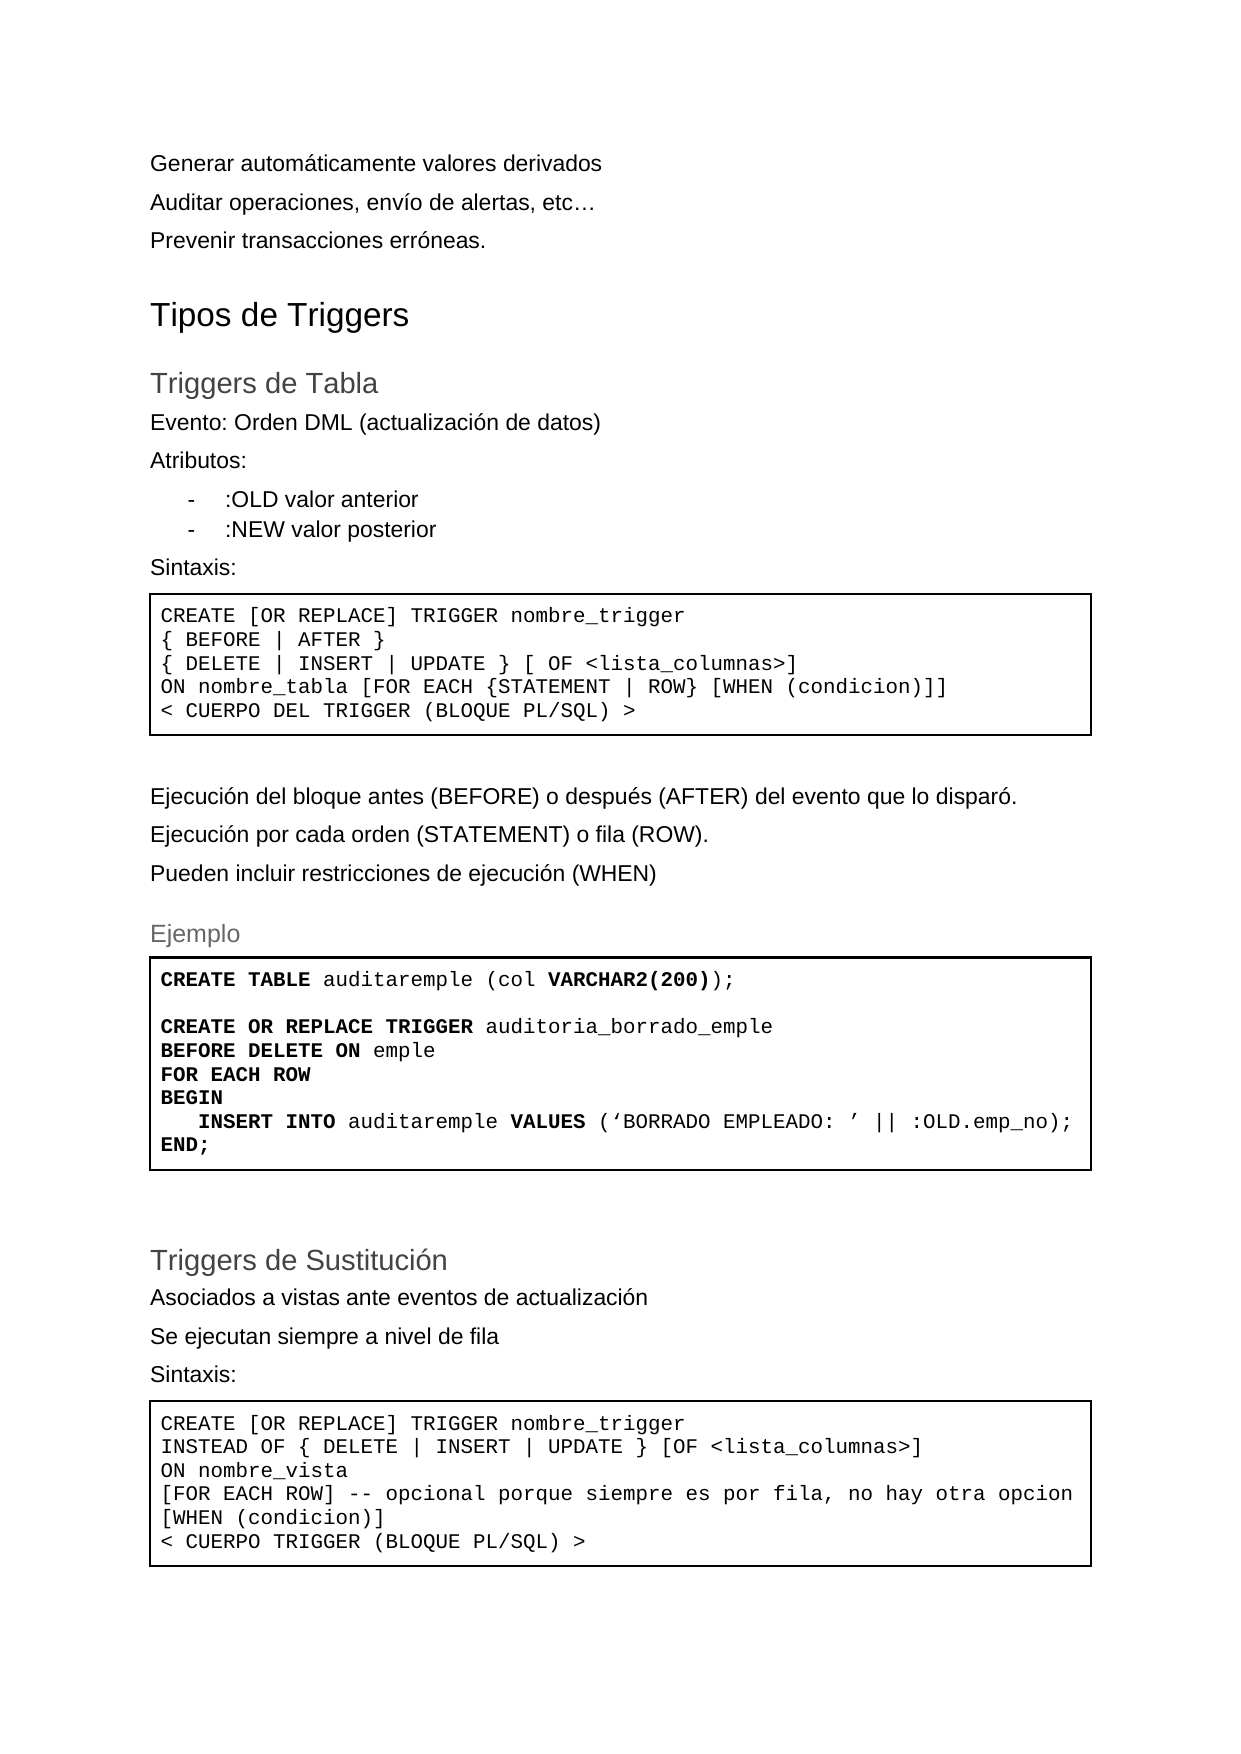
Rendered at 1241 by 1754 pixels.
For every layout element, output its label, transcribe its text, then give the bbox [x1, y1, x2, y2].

text Sintaxis: [150, 554, 1090, 581]
text Se ejecutan siempre a nivel de fila [150, 1323, 1090, 1349]
table_header CREATE TABLE auditaremple (col VARCHAR2(200)); CREATE OR REPLACE TRIGGER auditoria_borrado_emple BEFORE DELETE ON emple FOR EACH ROW BEGIN INSERT INTO auditaremple VALUES (‘BORRADO EMPLEADO: ’ || :OLD.emp_no); END; [151, 959, 1090, 1168]
text Atributos: [150, 447, 1090, 473]
text Pueden incluir restricciones de ejecución (WHEN) [150, 860, 1090, 886]
subtitle Triggers de Sustitución [150, 1242, 1090, 1276]
text Auditar operaciones, envío de alertas, etc… [150, 188, 1090, 215]
text Evento: Orden DML (actualización de datos) [150, 408, 1090, 435]
text Prevenir transacciones erróneas. [150, 227, 1090, 253]
text Asociados a vistas ante eventos de actualización [150, 1284, 1090, 1311]
list :OLD valor anterior [187, 486, 1090, 512]
subtitle Triggers de Tabla [150, 367, 1090, 400]
list :NEW valor posterior [187, 516, 1090, 542]
subtitle Ejemplo [150, 919, 1090, 948]
text Sintaxis: [150, 1361, 1090, 1388]
table_header CREATE [OR REPLACE] TRIGGER nombre_trigger INSTEAD OF { DELETE | INSERT | UPDATE } [OF <lista_columnas>] ON nombre_vista [FOR EACH ROW] -- opcional porque siempre es por fila, no hay otra opcion [WHEN (condicion)] < CUERPO TRIGGER (BLOQUE PL/SQL) > [151, 1402, 1090, 1565]
text Generar automáticamente valores derivados [150, 150, 1090, 176]
subtitle Tipos de Triggers [150, 295, 1090, 333]
text Ejecución del bloque antes (BEFORE) o después (AFTER) del evento que lo disparó. [150, 783, 1090, 809]
table_header CREATE [OR REPLACE] TRIGGER nombre_trigger { BEFORE | AFTER } { DELETE | INSERT | UPDATE } [ OF <lista_columnas>] ON nombre_tabla [FOR EACH {STATEMENT | ROW} [WHEN (condicion)]] < CUERPO DEL TRIGGER (BLOQUE PL/SQL) > [151, 595, 1090, 734]
text Ejecución por cada orden (STATEMENT) o fila (ROW). [150, 821, 1090, 848]
